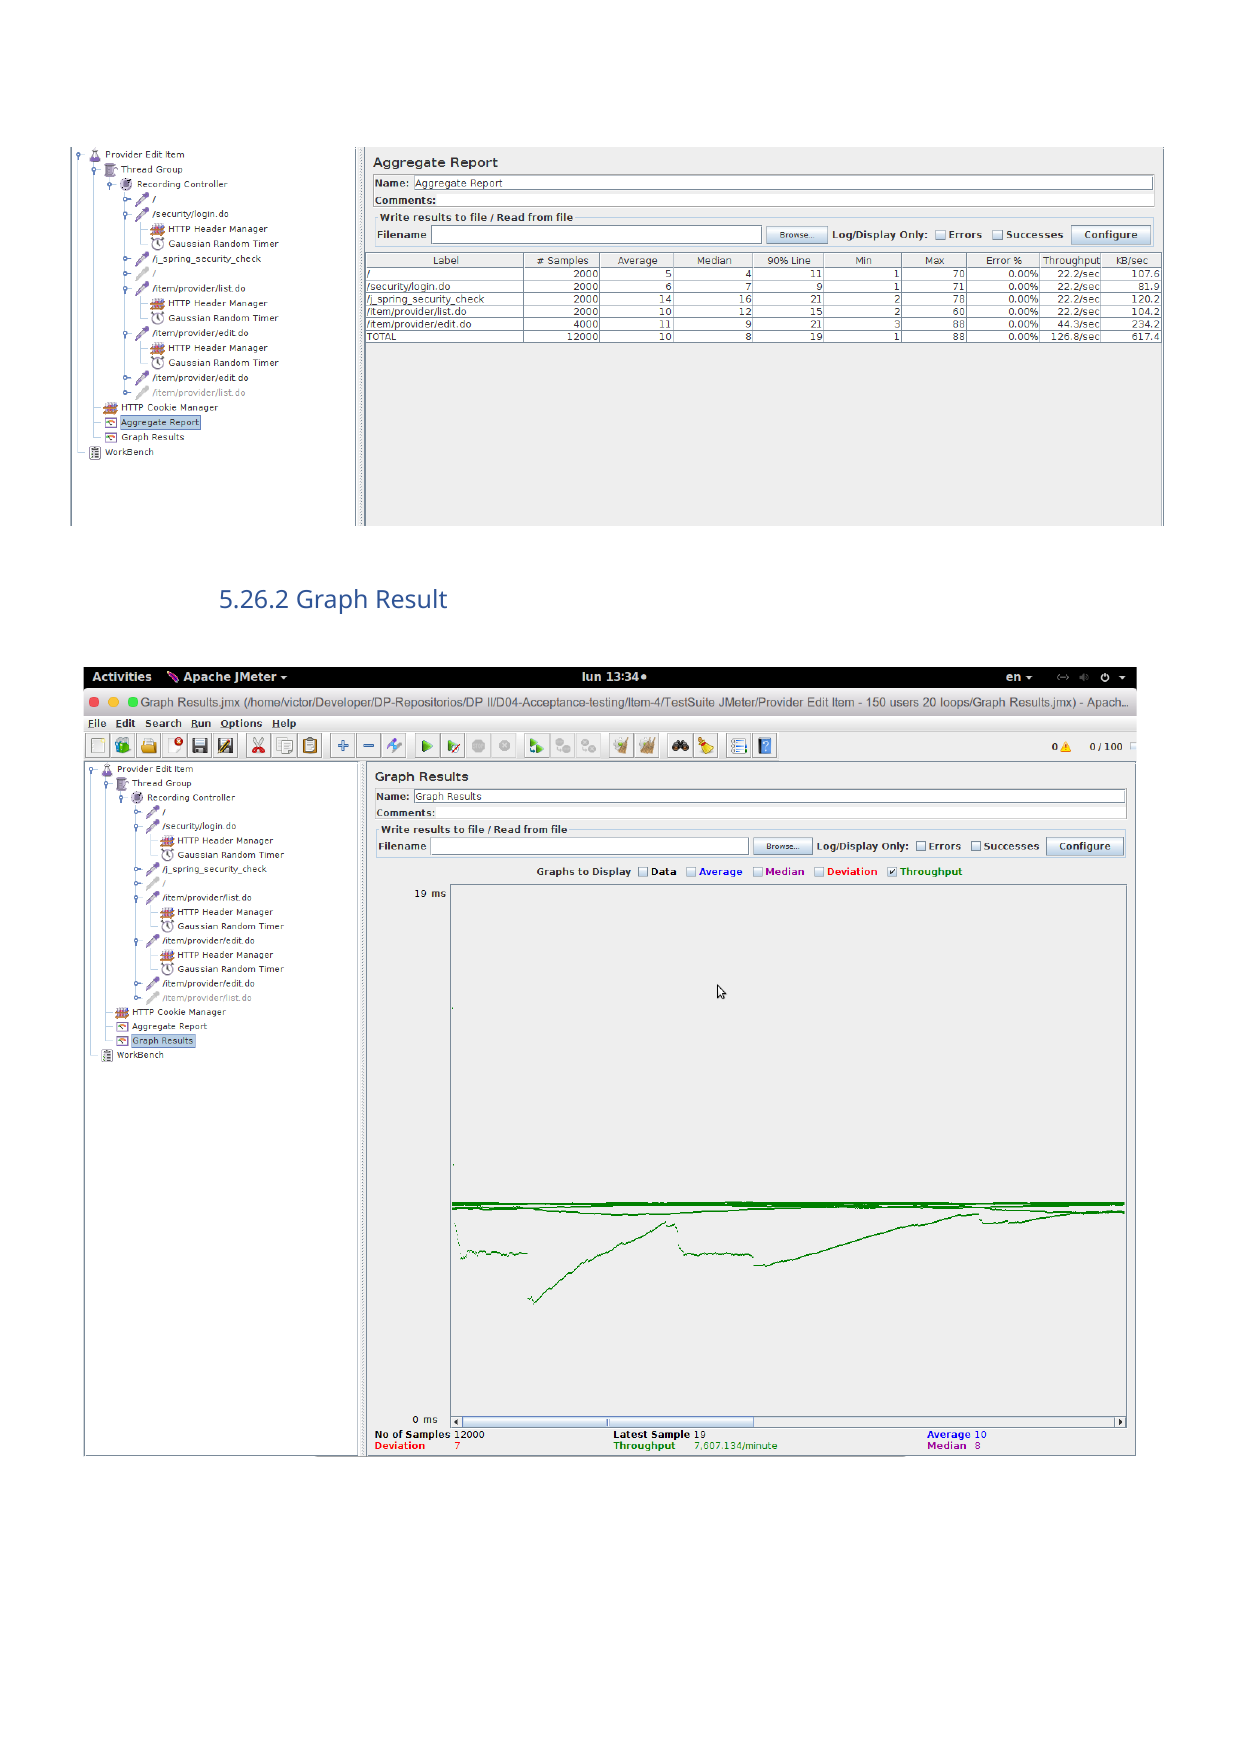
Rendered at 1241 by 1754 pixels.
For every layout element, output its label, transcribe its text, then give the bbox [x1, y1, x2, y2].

subtitle 5.26.2 Graph Result [177, 582, 1063, 616]
picture [83, 667, 1137, 1457]
picture [70, 147, 1165, 526]
